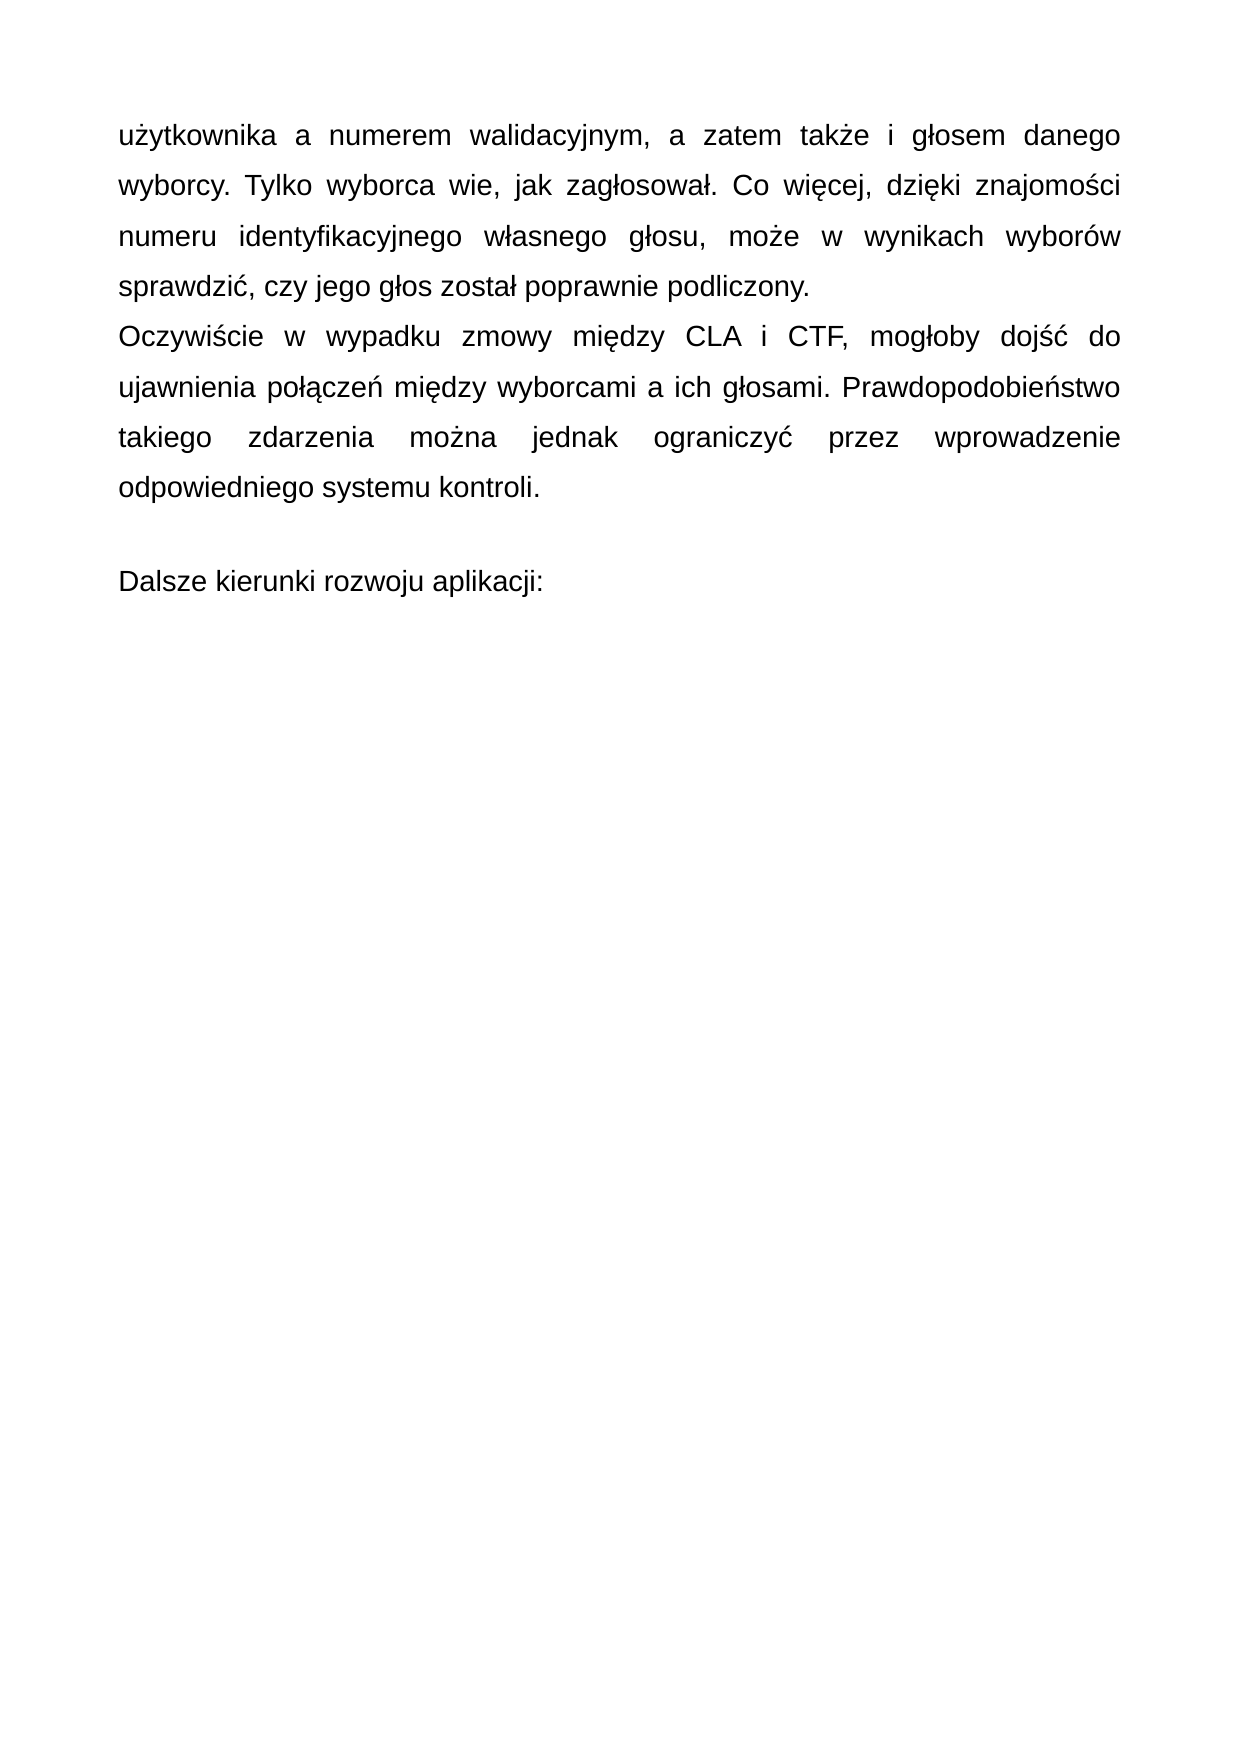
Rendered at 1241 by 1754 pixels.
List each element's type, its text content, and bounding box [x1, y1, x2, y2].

text użytkownika a numerem walidacyjnym, a zatem także i głosem danego wyborcy. Tylko wyborca wie, jak zagłosował. Co więcej, dzięki znajomości numeru identyfikacyjnego własnego głosu, może w wynikach wyborów sprawdzić, czy jego głos został poprawnie podliczony. [118, 118, 1122, 303]
text Oczywiście w wypadku zmowy między CLA i CTF, mogłoby dojść do ujawnienia połączeń między wyborcami a ich głosami. Prawdopodobieństwo takiego zdarzenia można jednak ograniczyć przez wprowadzenie odpowiedniego systemu kontroli. [118, 319, 1122, 504]
text Dalsze kierunki rozwoju aplikacji: [118, 564, 1122, 597]
